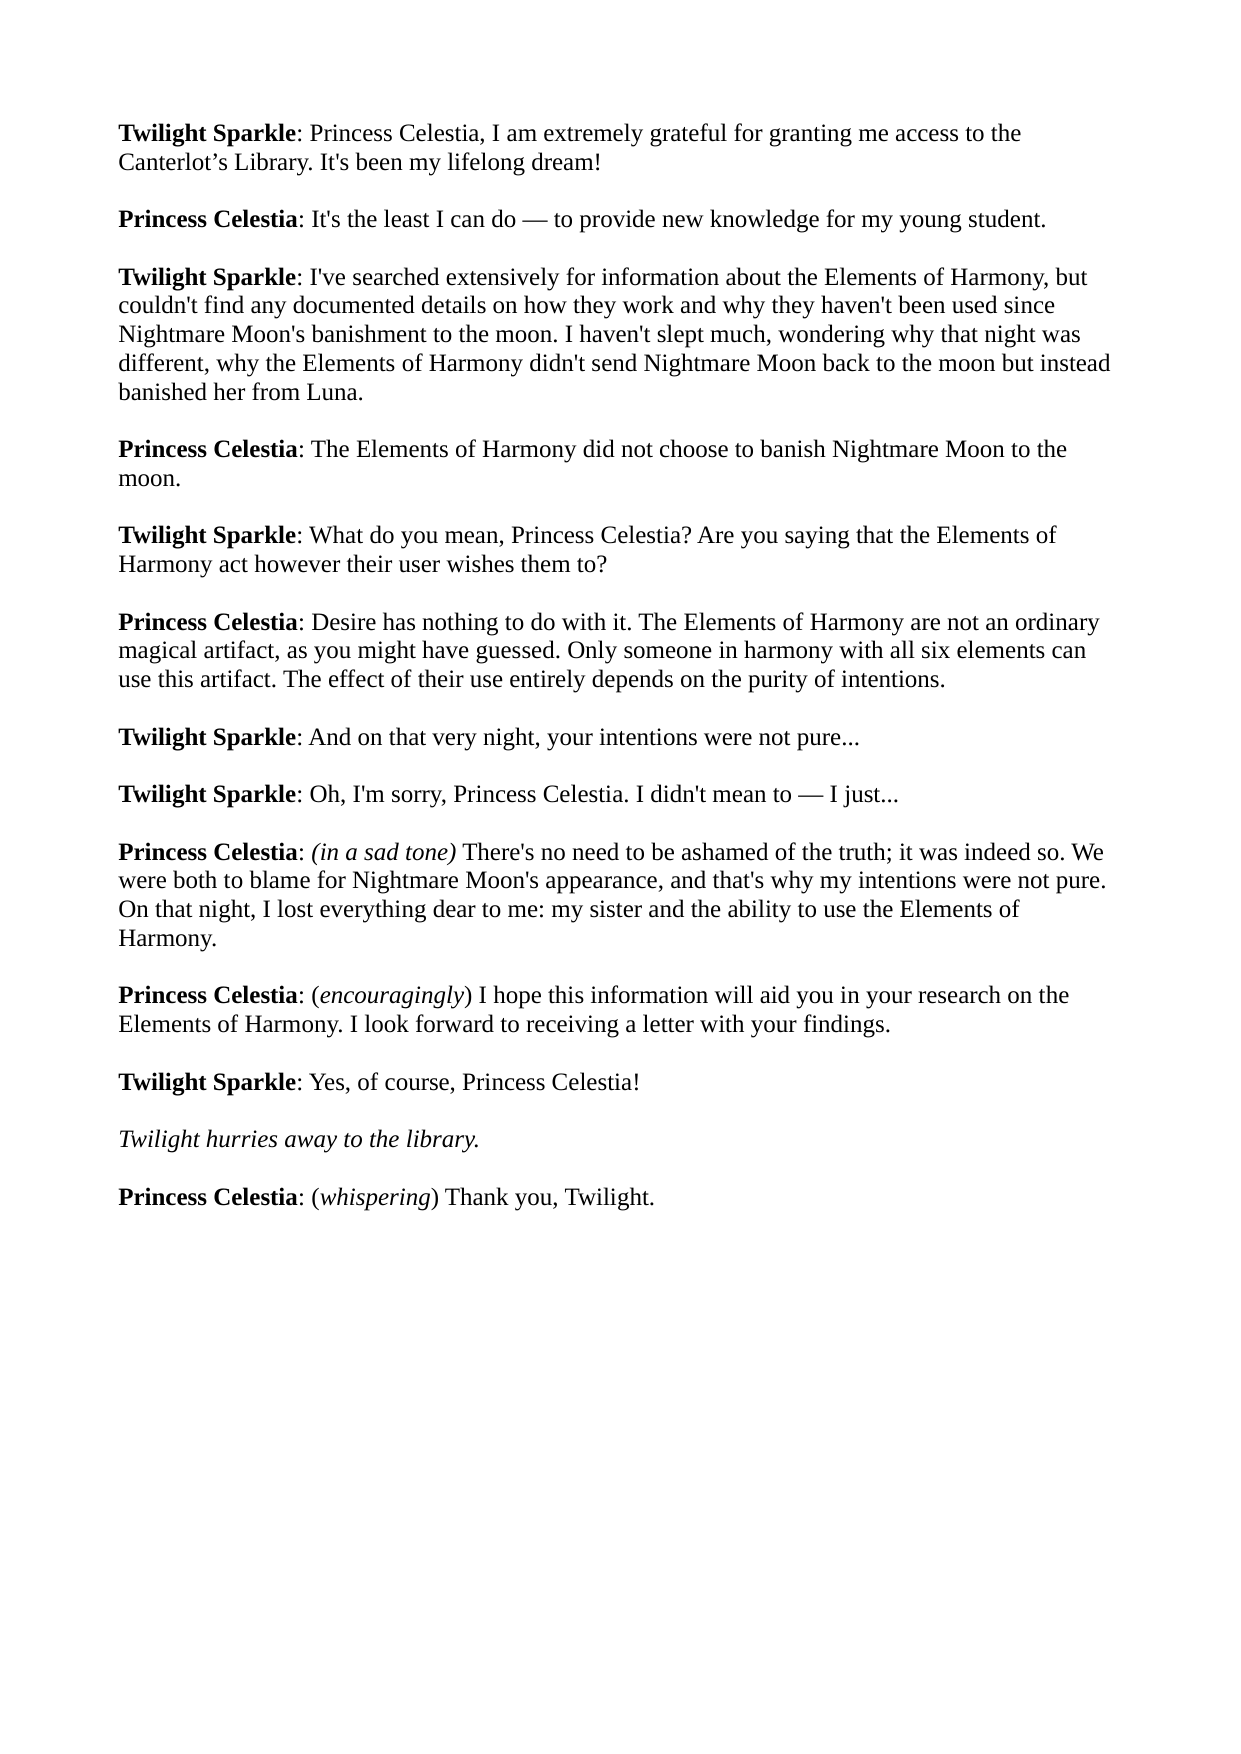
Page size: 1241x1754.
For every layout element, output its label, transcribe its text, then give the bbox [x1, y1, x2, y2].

text Princess Celestia: The Elements of Harmony did not choose to banish Nightmare Moon to the moon. [118, 434, 1122, 492]
text Twilight Sparkle: What do you mean, Princess Celestia? Are you saying that the Elements of Harmony act however their user wishes them to? [118, 521, 1122, 578]
text Twilight Sparkle: Princess Celestia, I am extremely grateful for granting me access to the Canterlot’s Library. It's been my lifelong dream! [118, 118, 1122, 176]
text Princess Celestia: (in a sad tone) There's no need to be ashamed of the truth; it was indeed so. We were both to blame for Nightmare Moon's appearance, and that's why my intentions were not pure. On that night, I lost everything dear to me: my sister and the ability to use the Elements of Harmony. [118, 837, 1122, 952]
text Twilight hurries away to the library. [118, 1124, 1122, 1153]
text Princess Celestia: Desire has nothing to do with it. The Elements of Harmony are not an ordinary magical artifact, as you might have guessed. Only someone in harmony with all six elements can use this artifact. The effect of their use entirely depends on the purity of intentions. [118, 607, 1122, 693]
text Princess Celestia: It's the least I can do — to provide new knowledge for my young student. [118, 204, 1122, 233]
text Twilight Sparkle: Yes, of course, Princess Celestia! [118, 1067, 1122, 1096]
text Twilight Sparkle: And on that very night, your intentions were not pure... [118, 722, 1122, 751]
text Princess Celestia: (whispering) Thank you, Twilight. [118, 1182, 1122, 1211]
text Twilight Sparkle: Oh, I'm sorry, Princess Celestia. I didn't mean to — I just... [118, 779, 1122, 808]
text Princess Celestia: (encouragingly) I hope this information will aid you in your research on the Elements of Harmony. I look forward to receiving a letter with your findings. [118, 981, 1122, 1038]
text Twilight Sparkle: I've searched extensively for information about the Elements of Harmony, but couldn't find any documented details on how they work and why they haven't been used since Nightmare Moon's banishment to the moon. I haven't slept much, wondering why that night was different, why the Elements of Harmony didn't send Nightmare Moon back to the moon but instead banished her from Luna. [118, 262, 1122, 406]
